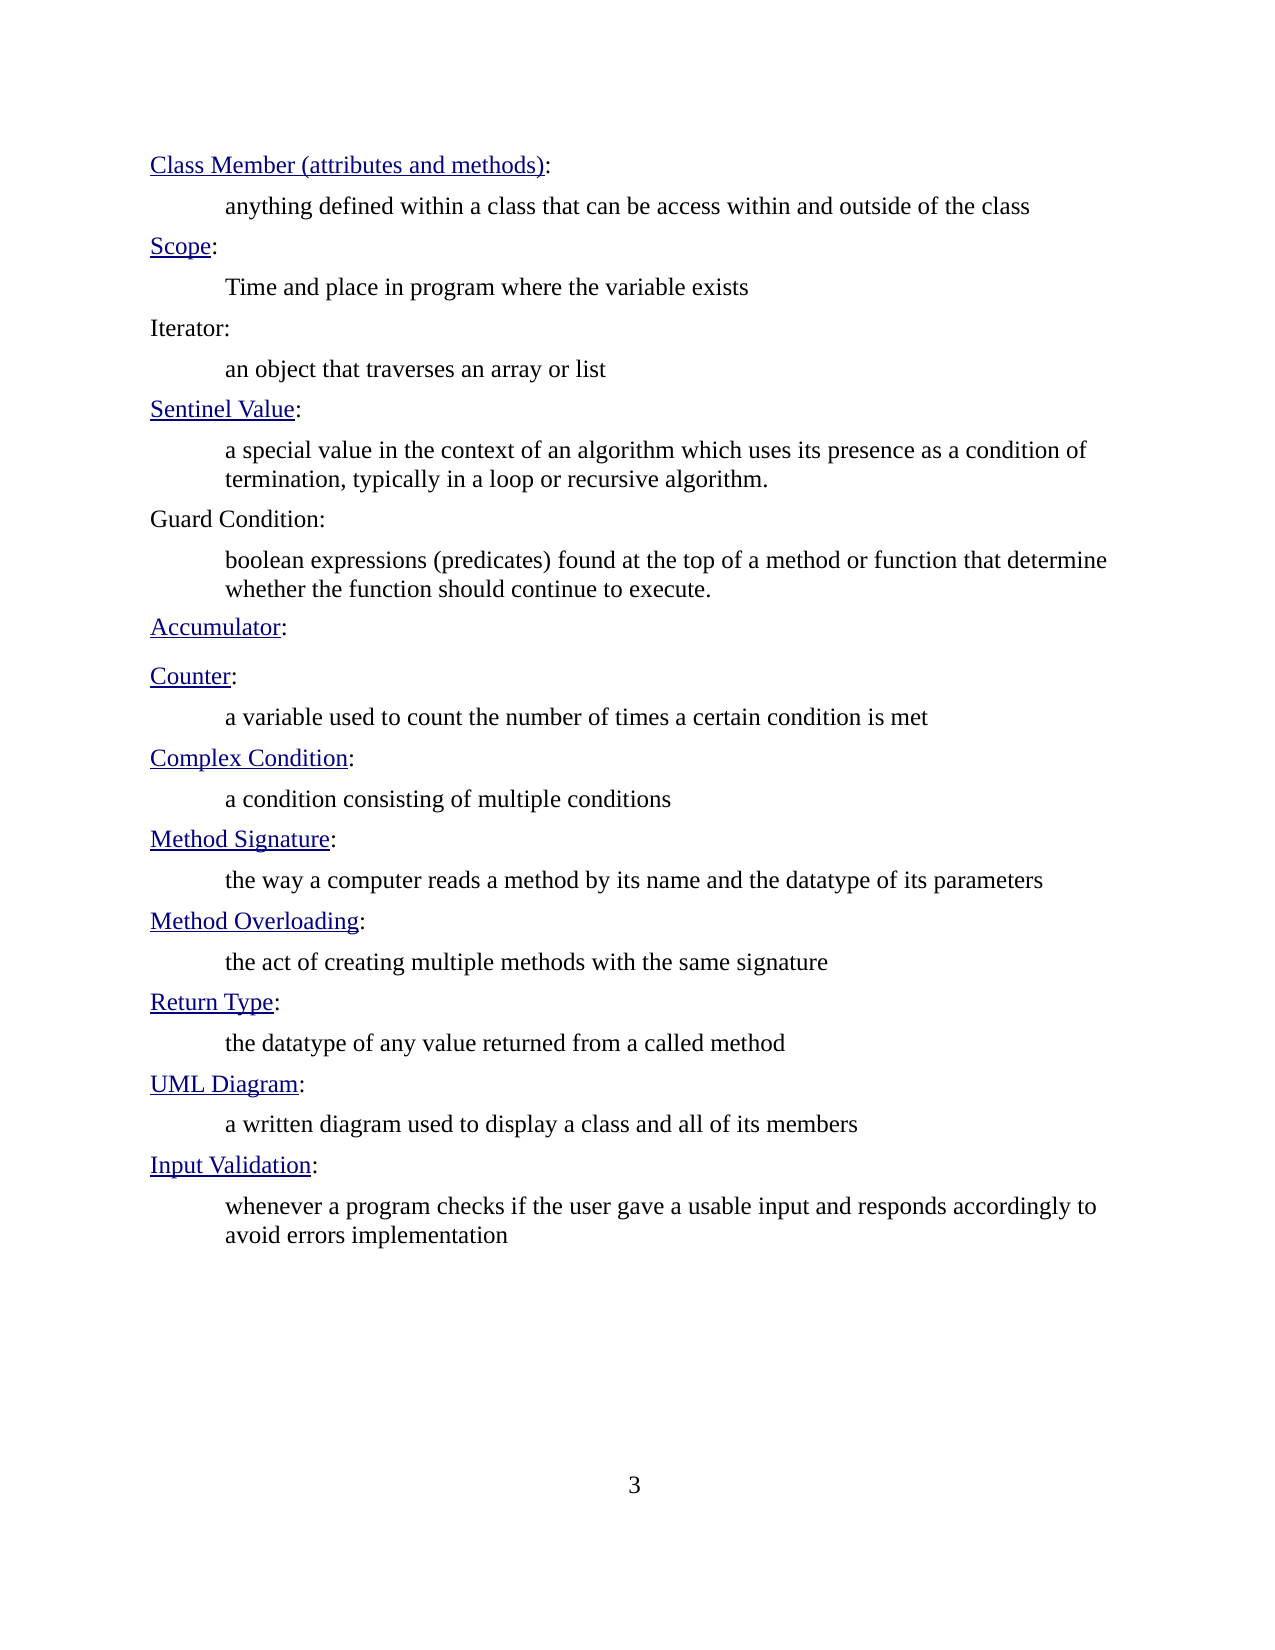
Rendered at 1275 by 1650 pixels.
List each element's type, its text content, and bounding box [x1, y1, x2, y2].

text boolean expressions (predicates) found at the top of a method or function that determine whether the function should continue to execute. [225, 545, 1125, 603]
text Sentinel Value: [150, 394, 1125, 423]
text anything defined within a class that can be access within and outside of the class [225, 191, 1125, 219]
text a condition consisting of multiple conditions [225, 784, 1125, 812]
text a variable used to count the number of times a certain condition is met [225, 702, 1125, 731]
text Complex Condition: [150, 743, 1125, 772]
text whenever a program checks if the user gave a usable input and responds accordingly to avoid errors implementation [225, 1191, 1125, 1248]
text a special value in the context of an algorithm which uses its presence as a condition of termination, typically in a loop or recursive algorithm. [225, 435, 1125, 493]
text UML Diagram: [150, 1069, 1125, 1097]
text the act of creating multiple methods with the same signature [225, 947, 1125, 975]
text Time and place in program where the variable exists [225, 272, 1125, 301]
text Return Type: [150, 987, 1125, 1016]
text Counter: [150, 661, 1125, 690]
text Guard Condition: [150, 504, 1125, 533]
text Accumulator: [150, 612, 1125, 641]
text Scope: [150, 231, 1125, 260]
text an object that traverses an array or list [225, 354, 1125, 382]
text Method Signature: [150, 824, 1125, 853]
text Class Member (attributes and methods): [150, 150, 1125, 179]
text Iterator: [150, 313, 1125, 342]
text Input Validation: [150, 1150, 1125, 1179]
text the datatype of any value returned from a called method [225, 1028, 1125, 1057]
text a written diagram used to display a class and all of its members [225, 1109, 1125, 1138]
text Method Overloading: [150, 906, 1125, 934]
text the way a computer reads a method by its name and the datatype of its parameters [225, 865, 1125, 894]
